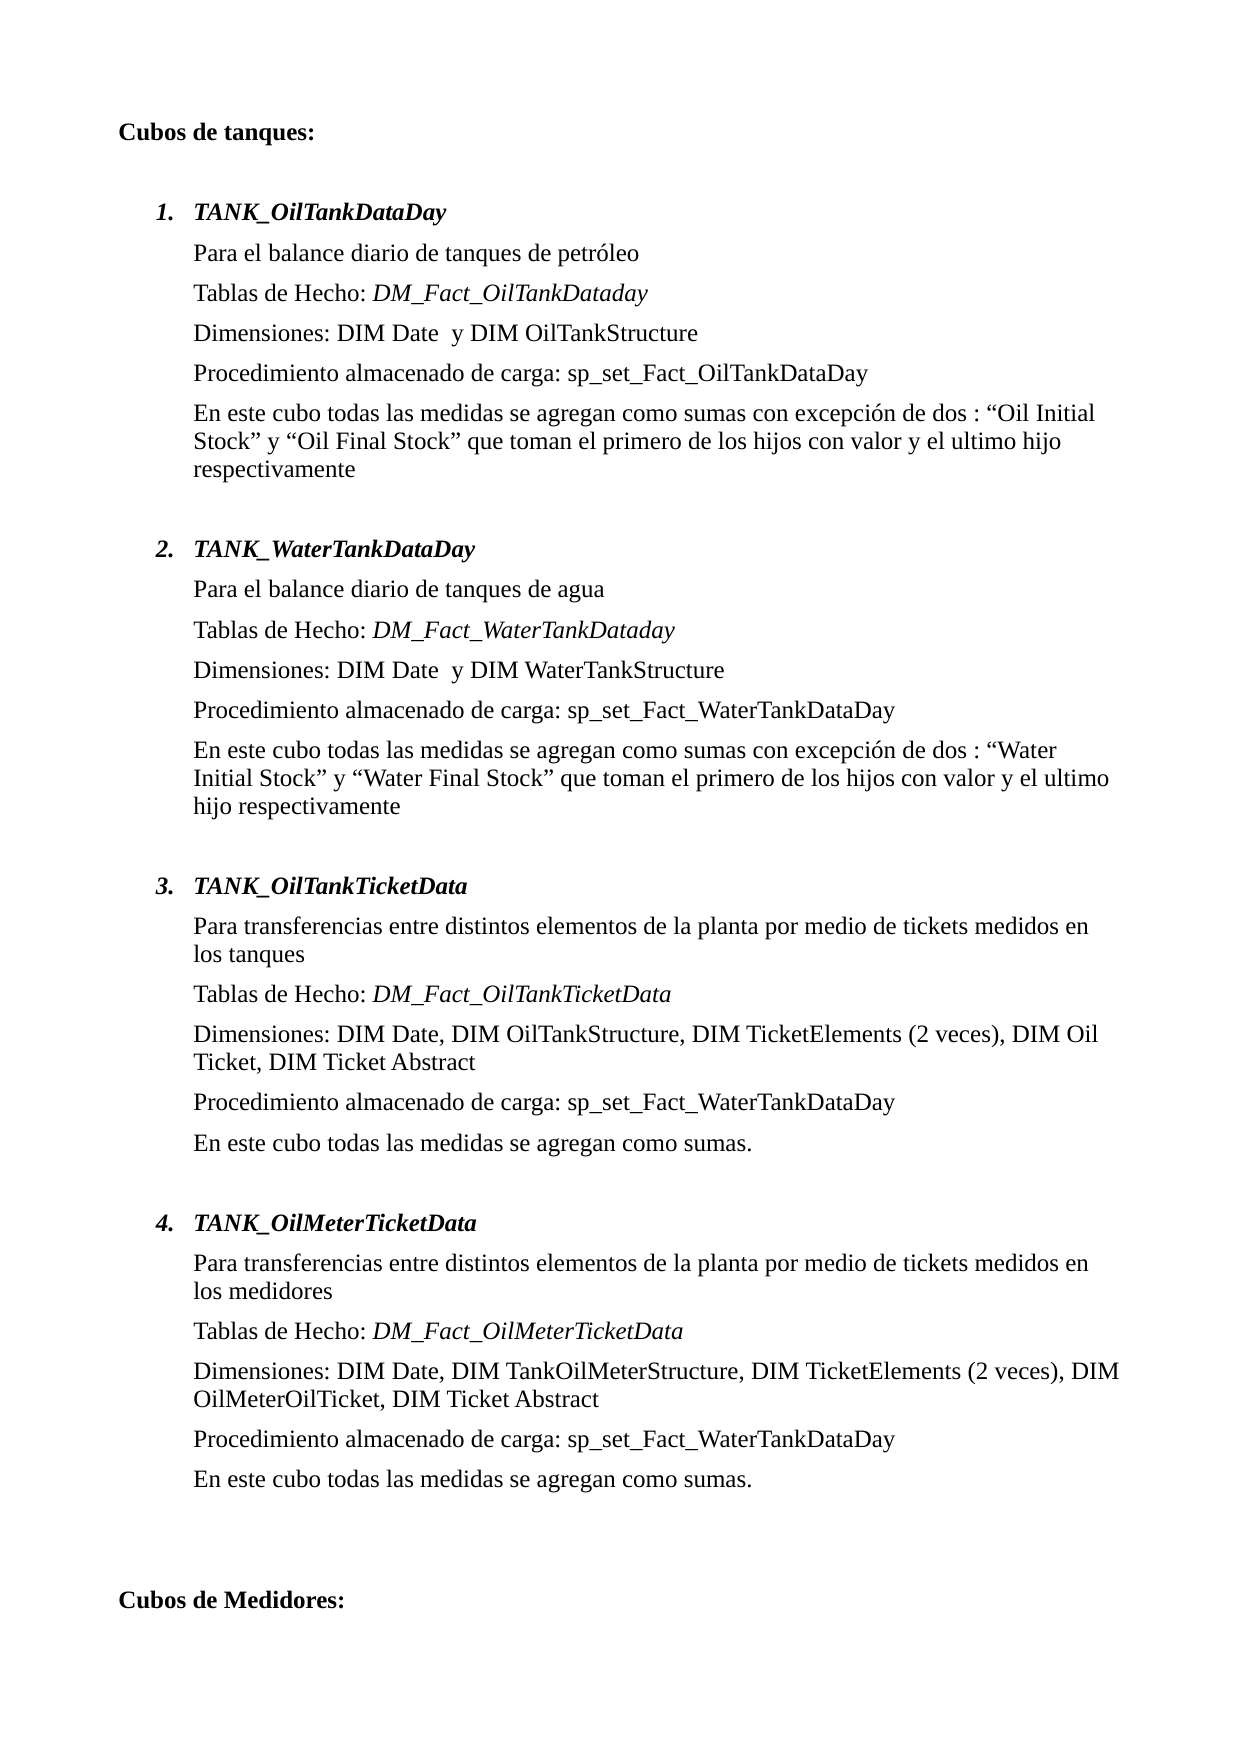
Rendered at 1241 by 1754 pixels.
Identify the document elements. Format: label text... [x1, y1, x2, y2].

list Dimensiones: DIM Date, DIM OilTankStructure, DIM TicketElements (2 veces), DIM Oil Ticket, DIM Ticket Abstract [156, 1021, 1122, 1076]
list Dimensiones: DIM Date y DIM WaterTankStructure [156, 656, 1122, 684]
list Dimensiones: DIM Date, DIM TankOilMeterStructure, DIM TicketElements (2 veces), DIM OilMeterOilTicket, DIM Ticket Abstract [156, 1357, 1122, 1413]
list Procedimiento almacenado de carga: sp_set_Fact_WaterTankDataDay [156, 1088, 1122, 1116]
list En este cubo todas las medidas se agregan como sumas con excepción de dos : “Water Initial Stock” y “Water Final Stock” que toman el primero de los hijos con valor y el ultimo hijo respectivamente [156, 736, 1122, 819]
text Cubos de Medidores: [118, 1586, 1122, 1614]
list Procedimiento almacenado de carga: sp_set_Fact_WaterTankDataDay [156, 696, 1122, 724]
list Tablas de Hecho: DM_Fact_OilTankTicketData [156, 980, 1122, 1008]
list Tablas de Hecho: DM_Fact_OilMeterTicketData [156, 1317, 1122, 1345]
list Para transferencias entre distintos elementos de la planta por medio de tickets medidos en los tanques [156, 912, 1122, 968]
list En este cubo todas las medidas se agregan como sumas con excepción de dos : “Oil Initial Stock” y “Oil Final Stock” que toman el primero de los hijos con valor y el ultimo hijo respectivamente [156, 399, 1122, 483]
list Dimensiones: DIM Date y DIM OilTankStructure [156, 319, 1122, 347]
list Para el balance diario de tanques de petróleo [156, 239, 1122, 266]
list Tablas de Hecho: DM_Fact_WaterTankDataday [156, 616, 1122, 643]
list Tablas de Hecho: DM_Fact_OilTankDataday [156, 279, 1122, 307]
list TANK_OilTankDataDay [156, 198, 1122, 226]
list En este cubo todas las medidas se agregan como sumas. [156, 1129, 1122, 1156]
list TANK_OilTankTicketData [156, 872, 1122, 900]
list En este cubo todas las medidas se agregan como sumas. [156, 1466, 1122, 1493]
list Procedimiento almacenado de carga: sp_set_Fact_WaterTankDataDay [156, 1425, 1122, 1453]
list Para el balance diario de tanques de agua [156, 576, 1122, 603]
list Para transferencias entre distintos elementos de la planta por medio de tickets medidos en los medidores [156, 1249, 1122, 1305]
text Cubos de tanques: [118, 118, 1122, 146]
list TANK_OilMeterTicketData [156, 1209, 1122, 1237]
list TANK_WaterTankDataDay [156, 535, 1122, 563]
list Procedimiento almacenado de carga: sp_set_Fact_OilTankDataDay [156, 359, 1122, 387]
